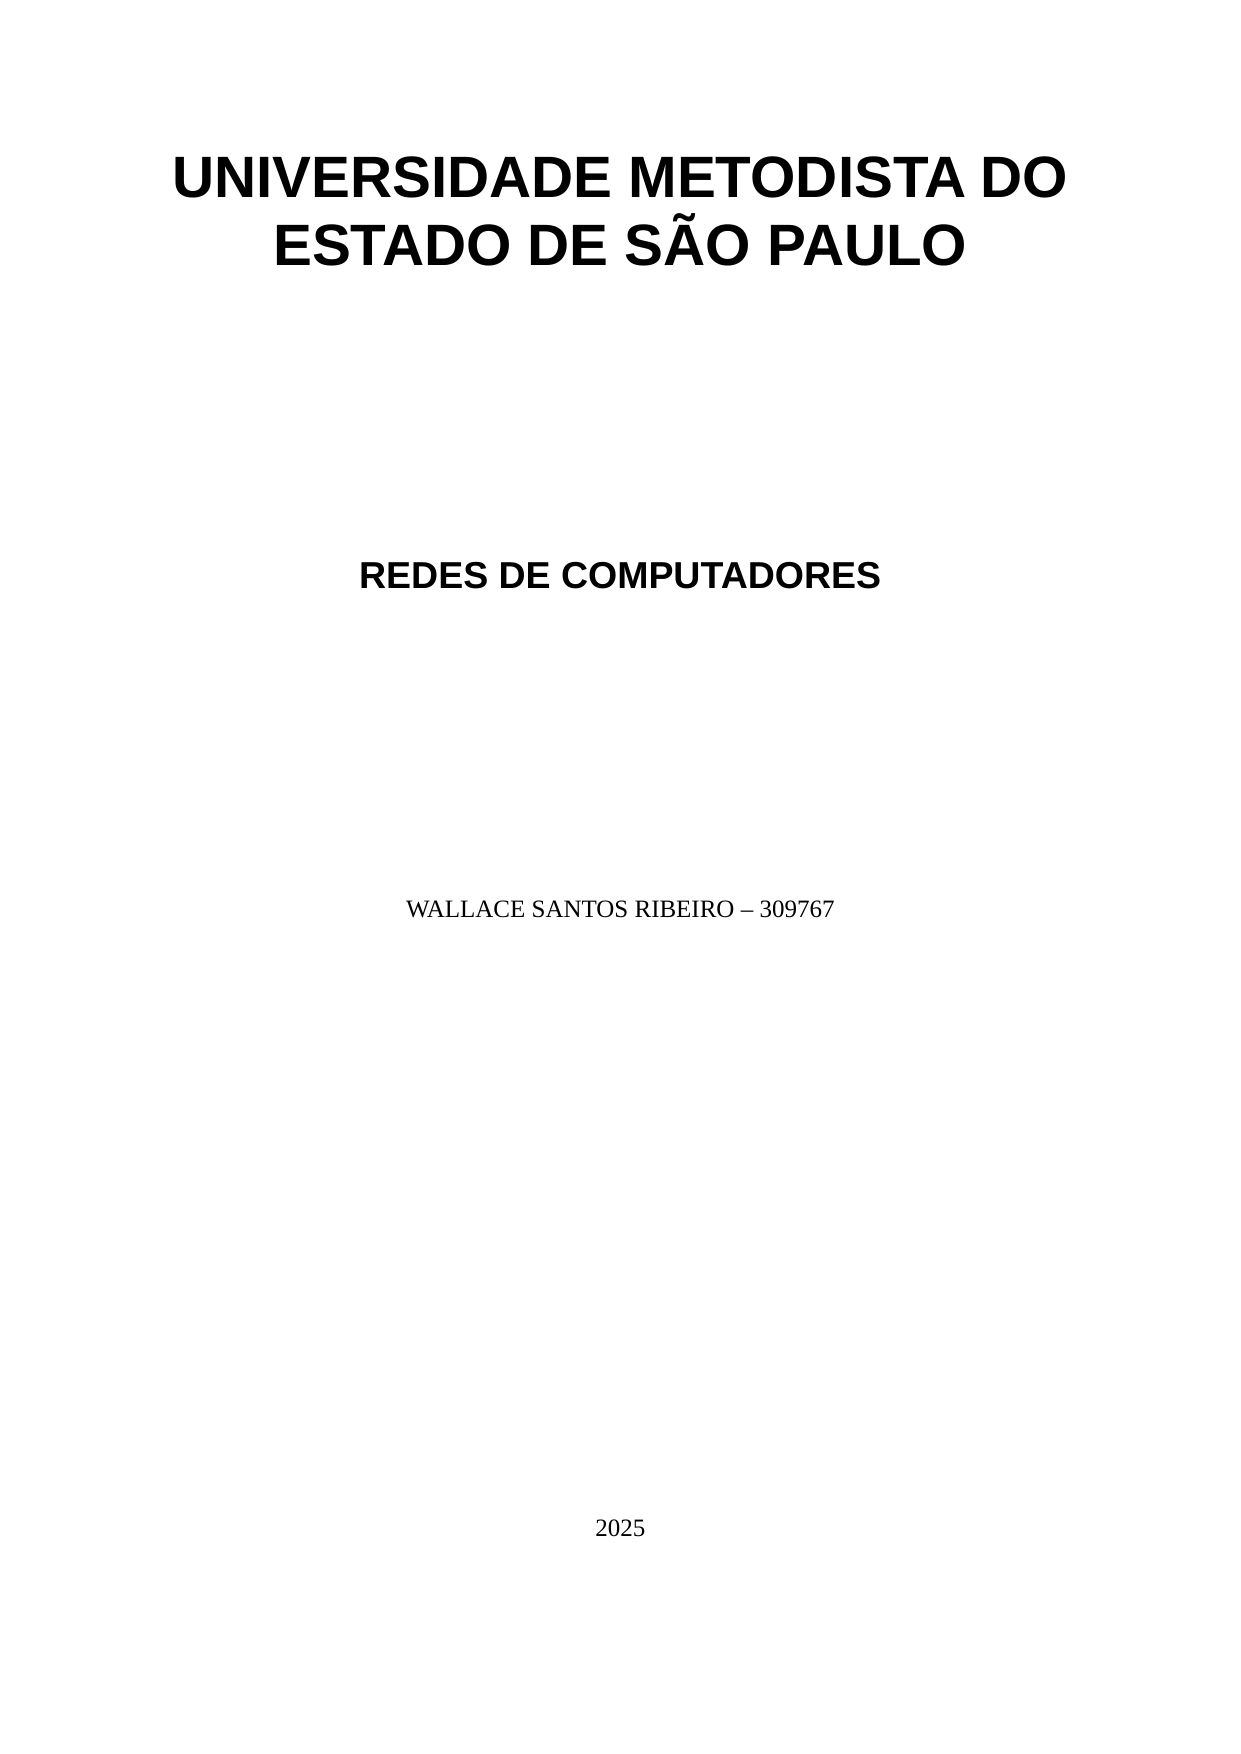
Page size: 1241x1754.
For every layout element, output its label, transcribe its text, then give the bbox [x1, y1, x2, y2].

text 2025 [118, 1513, 1122, 1542]
text WALLACE SANTOS RIBEIRO – 309767 [118, 894, 1122, 923]
subtitle REDES DE COMPUTADORES [118, 553, 1122, 596]
title UNIVERSIDADE METODISTA DO ESTADO DE SÃO PAULO [118, 143, 1122, 277]
